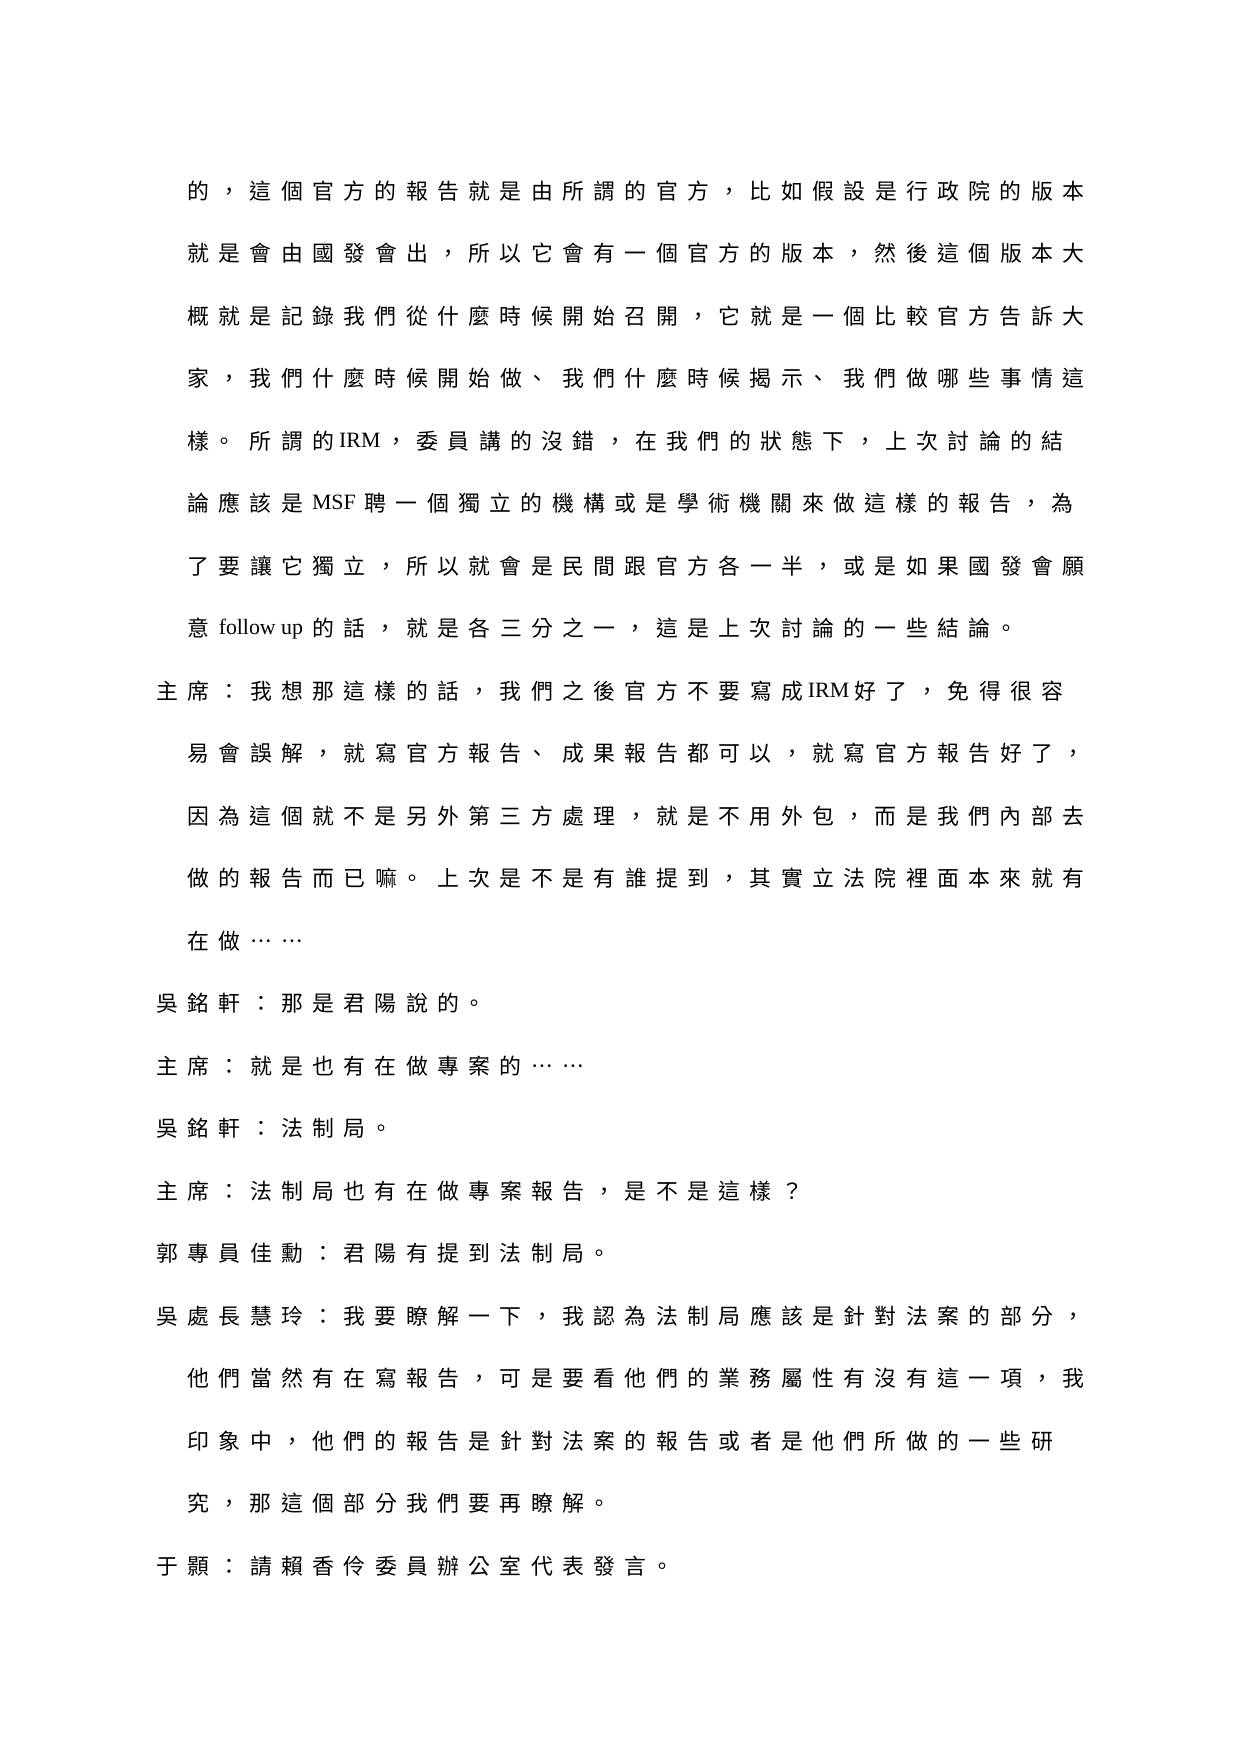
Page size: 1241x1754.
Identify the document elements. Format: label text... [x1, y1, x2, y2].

text 主席：法制局也有在做專案報告，是不是這樣？ [151, 1158, 1089, 1221]
text 主席：就是也有在做專案的…… [151, 1033, 1089, 1096]
text 吳銘軒：法制局。 [151, 1096, 1089, 1158]
text 主席：我想那這樣的話，我們之後官方不要寫成IRM好了，免得很容易會誤解，就寫官方報告、成果報告都可以，就寫官方報告好了，因為這個就不是另外第三方處理，就是不用外包，而是我們內部去做的報告而已嘛。上次是不是有誰提到，其實立法院裡面本來就有在做…… [151, 658, 1089, 971]
text 郭專員佳勳：君陽有提到法制局。 [151, 1221, 1089, 1283]
text 的，這個官方的報告就是由所謂的官方，比如假設是行政院的版本就是會由國發會出，所以它會有一個官方的版本，然後這個版本大概就是記錄我們從什麼時候開始召開，它就是一個比較官方告訴大家，我們什麼時候開始做、我們什麼時候揭示、我們做哪些事情這樣。所謂的IRM，委員講的沒錯，在我們的狀態下，上次討論的結論應該是MSF聘一個獨立的機構或是學術機關來做這樣的報告，為了要讓它獨立，所以就會是民間跟官方各一半，或是如果國發會願意follow up的話，就是各三分之一，這是上次討論的一些結論。 [151, 158, 1089, 658]
text 吳銘軒：那是君陽說的。 [151, 971, 1089, 1033]
text 吳處長慧玲：我要瞭解一下，我認為法制局應該是針對法案的部分，他們當然有在寫報告，可是要看他們的業務屬性有沒有這一項，我印象中，他們的報告是針對法案的報告或者是他們所做的一些研究，那這個部分我們要再瞭解。 [151, 1283, 1089, 1533]
text 于顥：請賴香伶委員辦公室代表發言。 [151, 1533, 1089, 1596]
